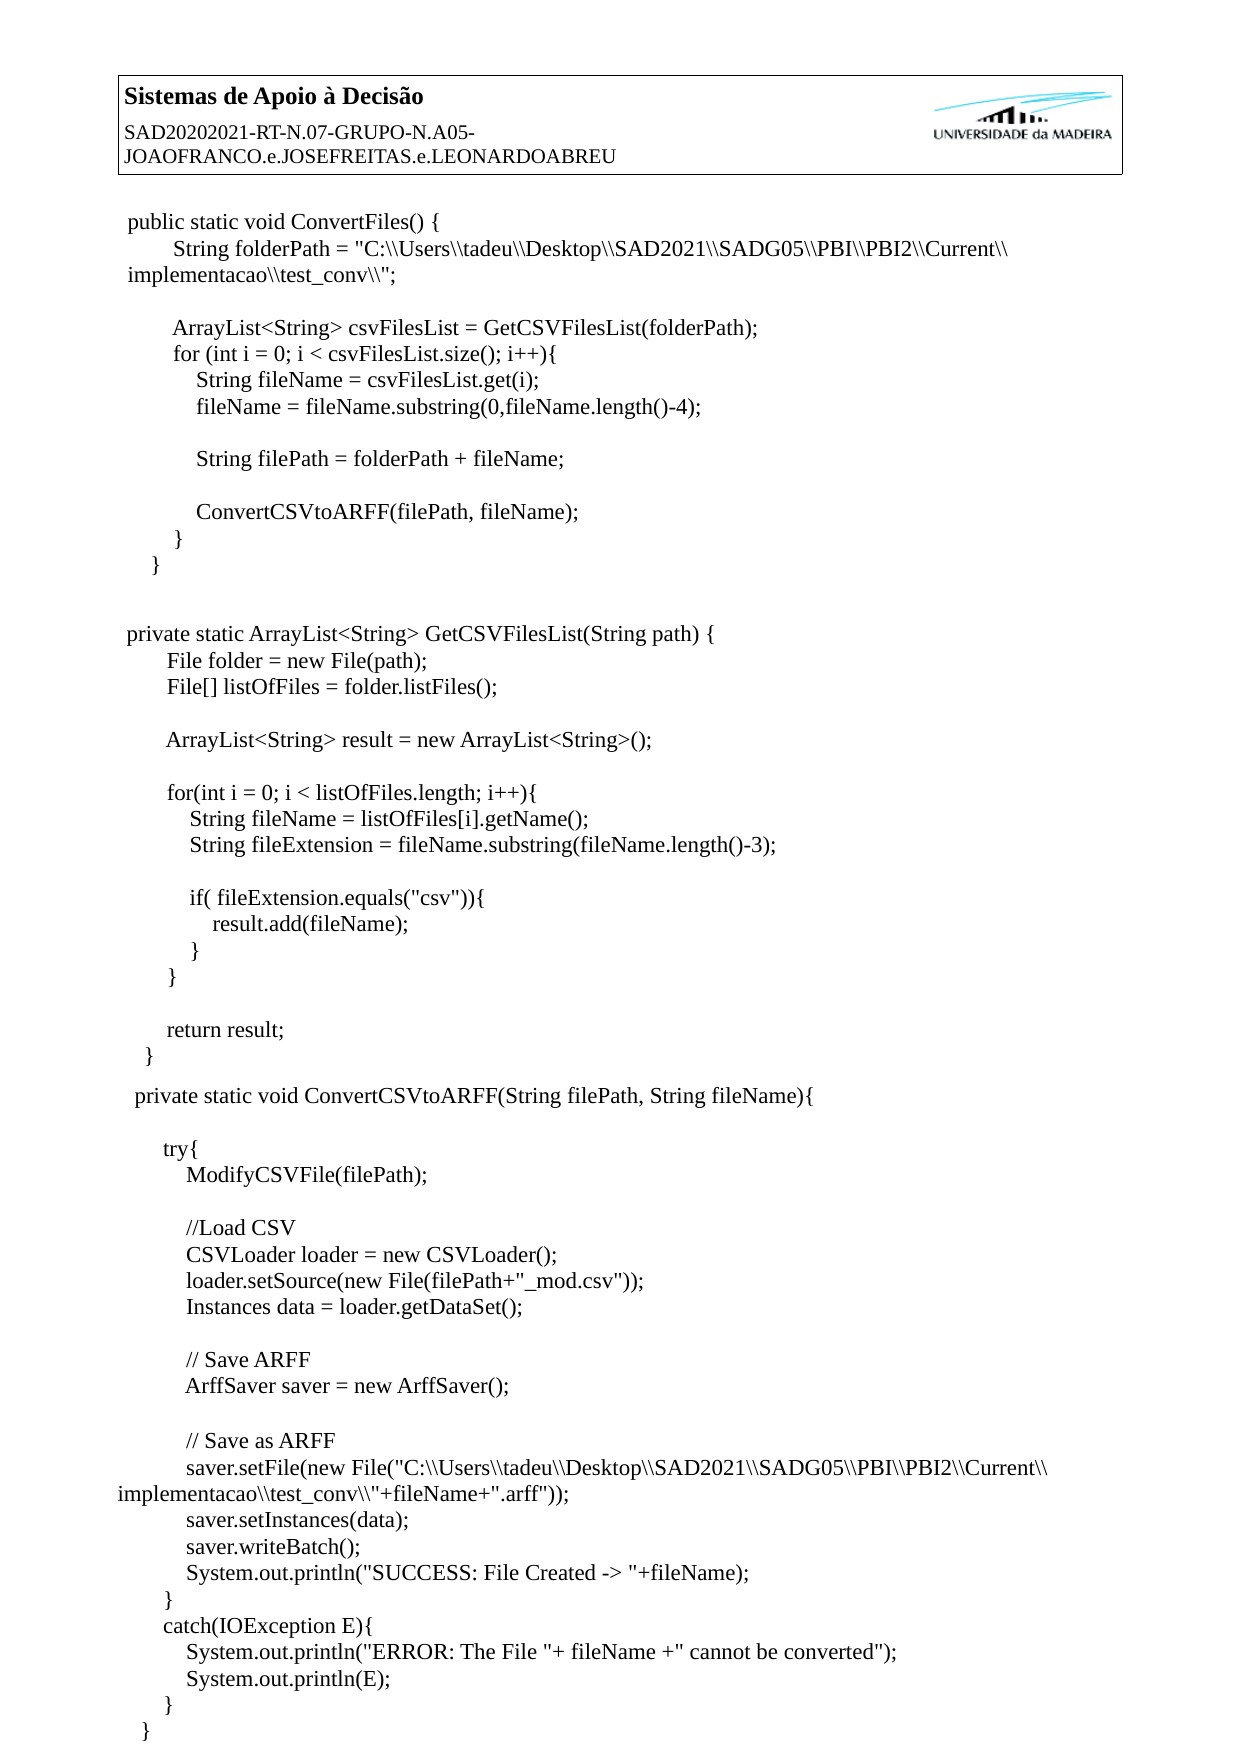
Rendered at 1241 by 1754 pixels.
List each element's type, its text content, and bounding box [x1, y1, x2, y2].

text } [117, 1586, 1124, 1612]
text System.out.println("SUCCESS: File Created -> "+fileName); [117, 1559, 1124, 1586]
text fileName = fileName.substring(0,fileName.length()-4); [127, 393, 1117, 419]
text ArrayList<String> csvFilesList = GetCSVFilesList(folderPath); [127, 314, 1117, 340]
text catch(IOException E){ [117, 1612, 1124, 1638]
text } [127, 524, 1117, 551]
text ArrayList<String> result = new ArrayList<String>(); [121, 726, 1114, 752]
text CSVLoader loader = new CSVLoader(); [117, 1241, 1124, 1267]
text File folder = new File(path); [121, 647, 1114, 673]
text String filePath = folderPath + fileName; [127, 446, 1117, 472]
text File[] listOfFiles = folder.listFiles(); [121, 673, 1114, 699]
text } [127, 551, 1117, 577]
text if( fileExtension.equals("csv")){ [121, 884, 1114, 910]
text String folderPath = "C:\\Users\\tadeu\\Desktop\\SAD2021\\SADG05\\PBI\\PBI2\\Current\\implementacao\\test_conv\\"; [127, 235, 1117, 287]
text for(int i = 0; i < listOfFiles.length; i++){ [121, 779, 1114, 805]
text try{ [117, 1135, 1124, 1162]
text private static ArrayList<String> GetCSVFilesList(String path) { [121, 621, 1114, 647]
text saver.setFile(new File("C:\\Users\\tadeu\\Desktop\\SAD2021\\SADG05\\PBI\\PBI2\\Current\\implementacao\\test_conv\\"+fileName+".arff")); [117, 1454, 1124, 1507]
text ConvertCSVtoARFF(filePath, fileName); [127, 498, 1117, 524]
text } [121, 1042, 1114, 1068]
text result.add(fileName); [121, 910, 1114, 937]
text loader.setSource(new File(filePath+"_mod.csv")); [117, 1267, 1124, 1293]
text String fileName = listOfFiles[i].getName(); [121, 805, 1114, 831]
text } [117, 1691, 1124, 1717]
text //Load CSV [117, 1214, 1124, 1241]
text // Save ARFF [117, 1346, 1124, 1372]
text public static void ConvertFiles() { [127, 208, 1117, 235]
text saver.writeBatch(); [117, 1533, 1124, 1559]
text for (int i = 0; i < csvFilesList.size(); i++){ [127, 340, 1117, 366]
text Instances data = loader.getDataSet(); [117, 1293, 1124, 1320]
text } [121, 937, 1114, 963]
text System.out.println(E); [117, 1665, 1124, 1691]
text String fileExtension = fileName.substring(fileName.length()-3); [121, 831, 1114, 858]
text saver.setInstances(data); [117, 1507, 1124, 1533]
text // Save as ARFF [117, 1427, 1124, 1454]
text ModifyCSVFile(filePath); [117, 1162, 1124, 1188]
text return result; [121, 1016, 1114, 1042]
text } [121, 963, 1114, 989]
text } [117, 1717, 1124, 1741]
text String fileName = csvFilesList.get(i); [127, 366, 1117, 393]
text private static void ConvertCSVtoARFF(String filePath, String fileName){ [117, 1082, 1124, 1109]
text ArffSaver saver = new ArffSaver(); [117, 1372, 1124, 1399]
text System.out.println("ERROR: The File "+ fileName +" cannot be converted"); [117, 1638, 1124, 1665]
